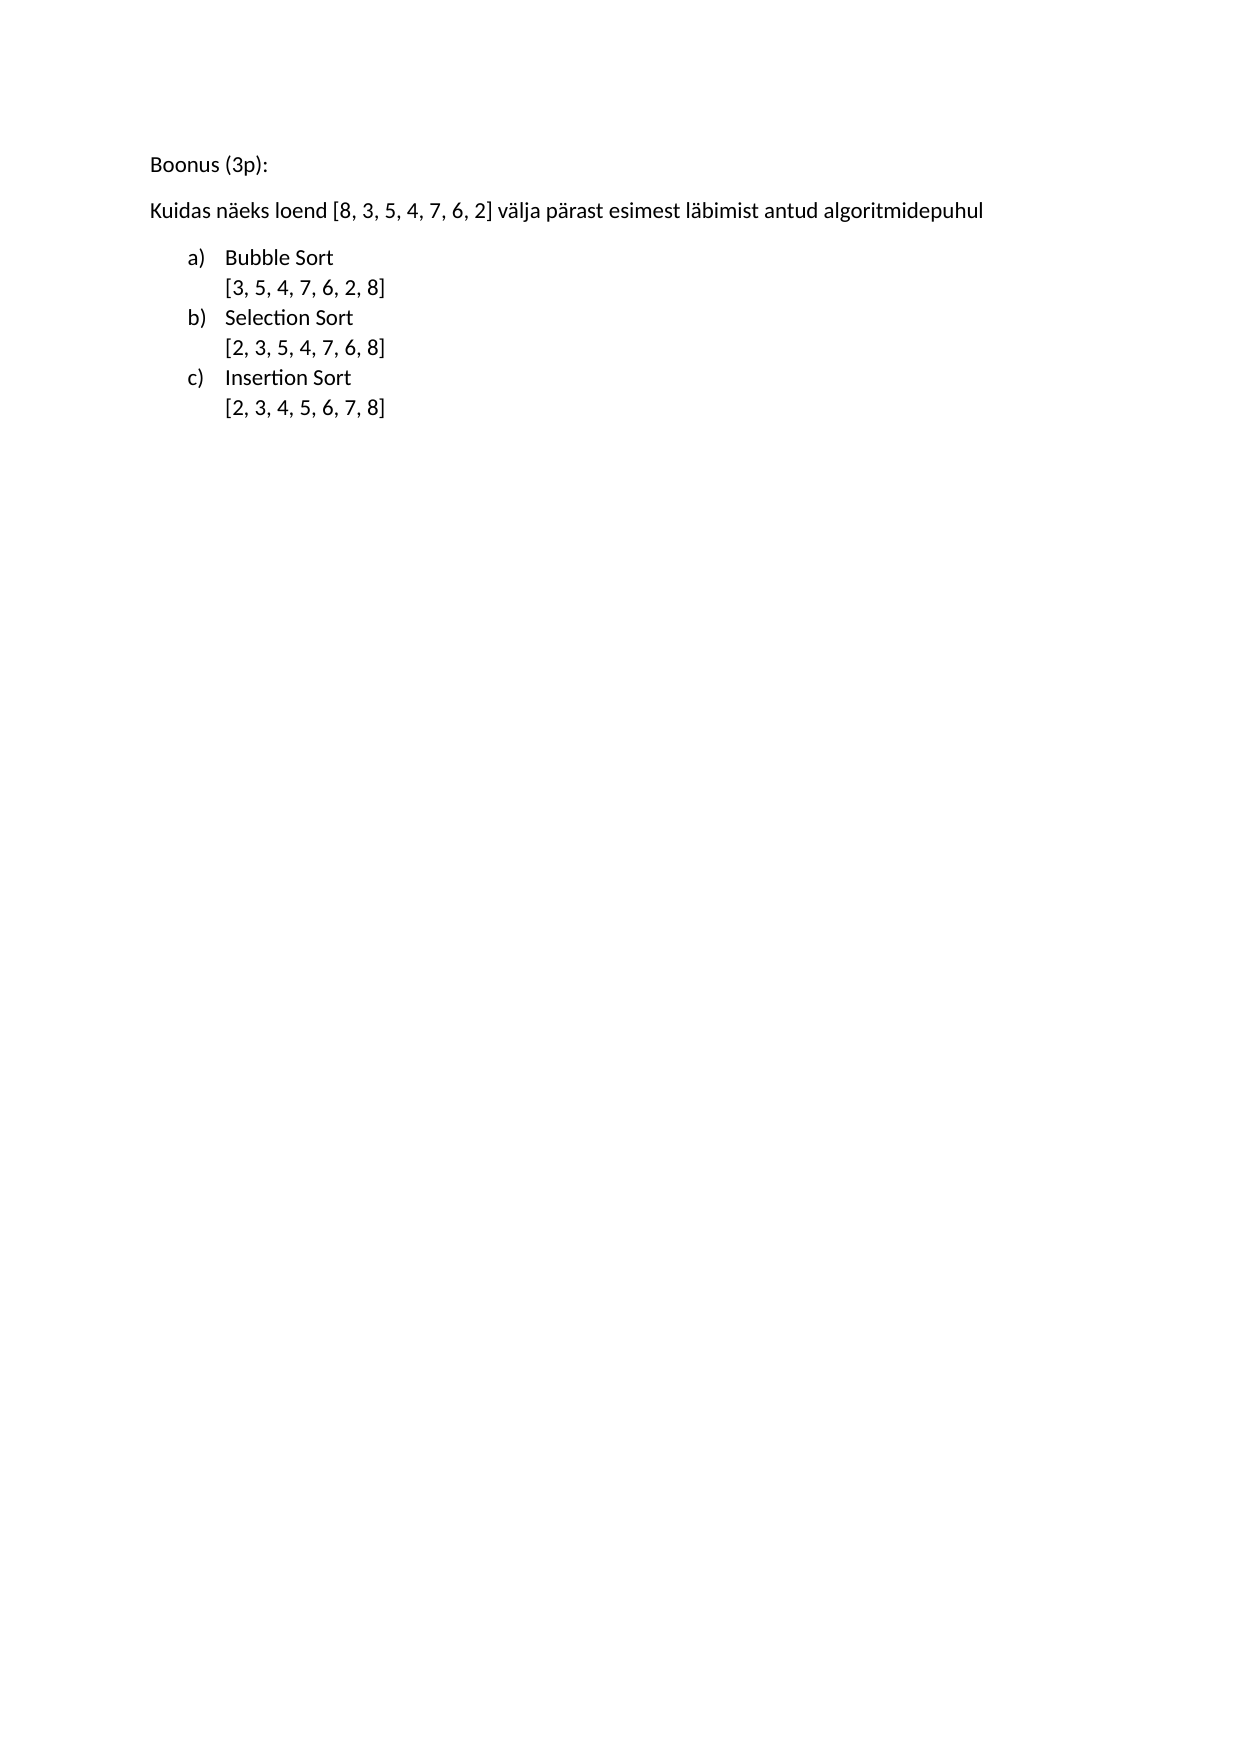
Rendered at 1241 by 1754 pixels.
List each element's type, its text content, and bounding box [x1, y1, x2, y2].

list Bubble Sort [187, 243, 1090, 271]
list [3, 5, 4, 7, 6, 2, 8] [225, 273, 1090, 301]
list Insertion Sort [187, 363, 1090, 391]
list [2, 3, 4, 5, 6, 7, 8] [225, 393, 1090, 421]
text Kuidas näeks loend [8, 3, 5, 4, 7, 6, 2] välja pärast esimest läbimist antud algoritmidepuhul [150, 197, 1090, 224]
text Boonus (3p): [150, 150, 1090, 178]
list Selection Sort [187, 303, 1090, 331]
list [2, 3, 5, 4, 7, 6, 8] [225, 333, 1090, 361]
